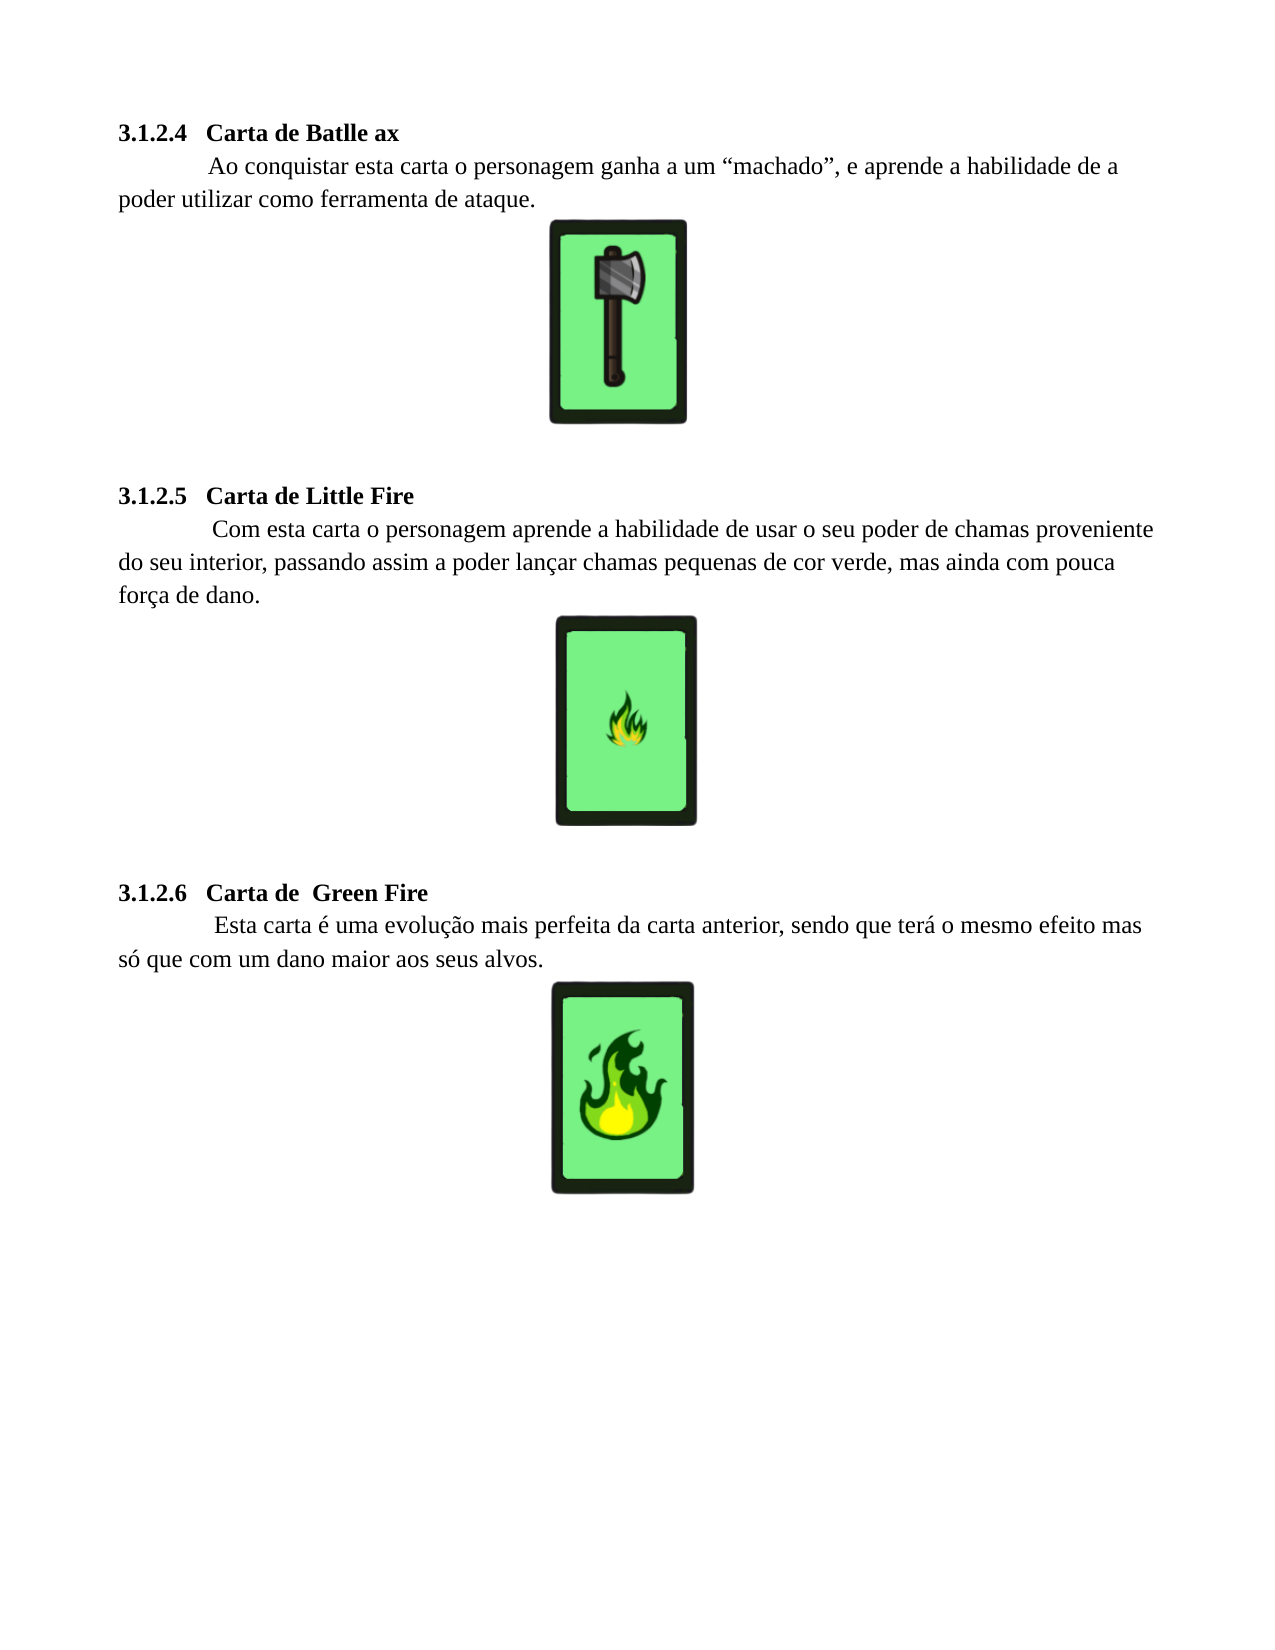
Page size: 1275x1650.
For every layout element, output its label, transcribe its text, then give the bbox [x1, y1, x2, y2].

text 3.1.2.4 Carta de Batlle ax [118, 118, 1157, 147]
picture [555, 613, 699, 826]
picture [550, 980, 695, 1195]
picture [548, 218, 688, 425]
text Com esta carta o personagem aprende a habilidade de usar o seu poder de chamas proveniente do seu interior, passando assim a poder lançar chamas pequenas de cor verde, mas ainda com pouca força de dano. [118, 514, 1157, 609]
text 3.1.2.5 Carta de Little Fire [118, 481, 1157, 510]
text Ao conquistar esta carta o personagem ganha a um “machado”, e aprende a habilidade de a poder utilizar como ferramenta de ataque. [118, 151, 1157, 213]
text Esta carta é uma evolução mais perfeita da carta anterior, sendo que terá o mesmo efeito mas só que com um dano maior aos seus alvos. [118, 911, 1157, 972]
text 3.1.2.6 Carta de Green Fire [118, 878, 1157, 906]
